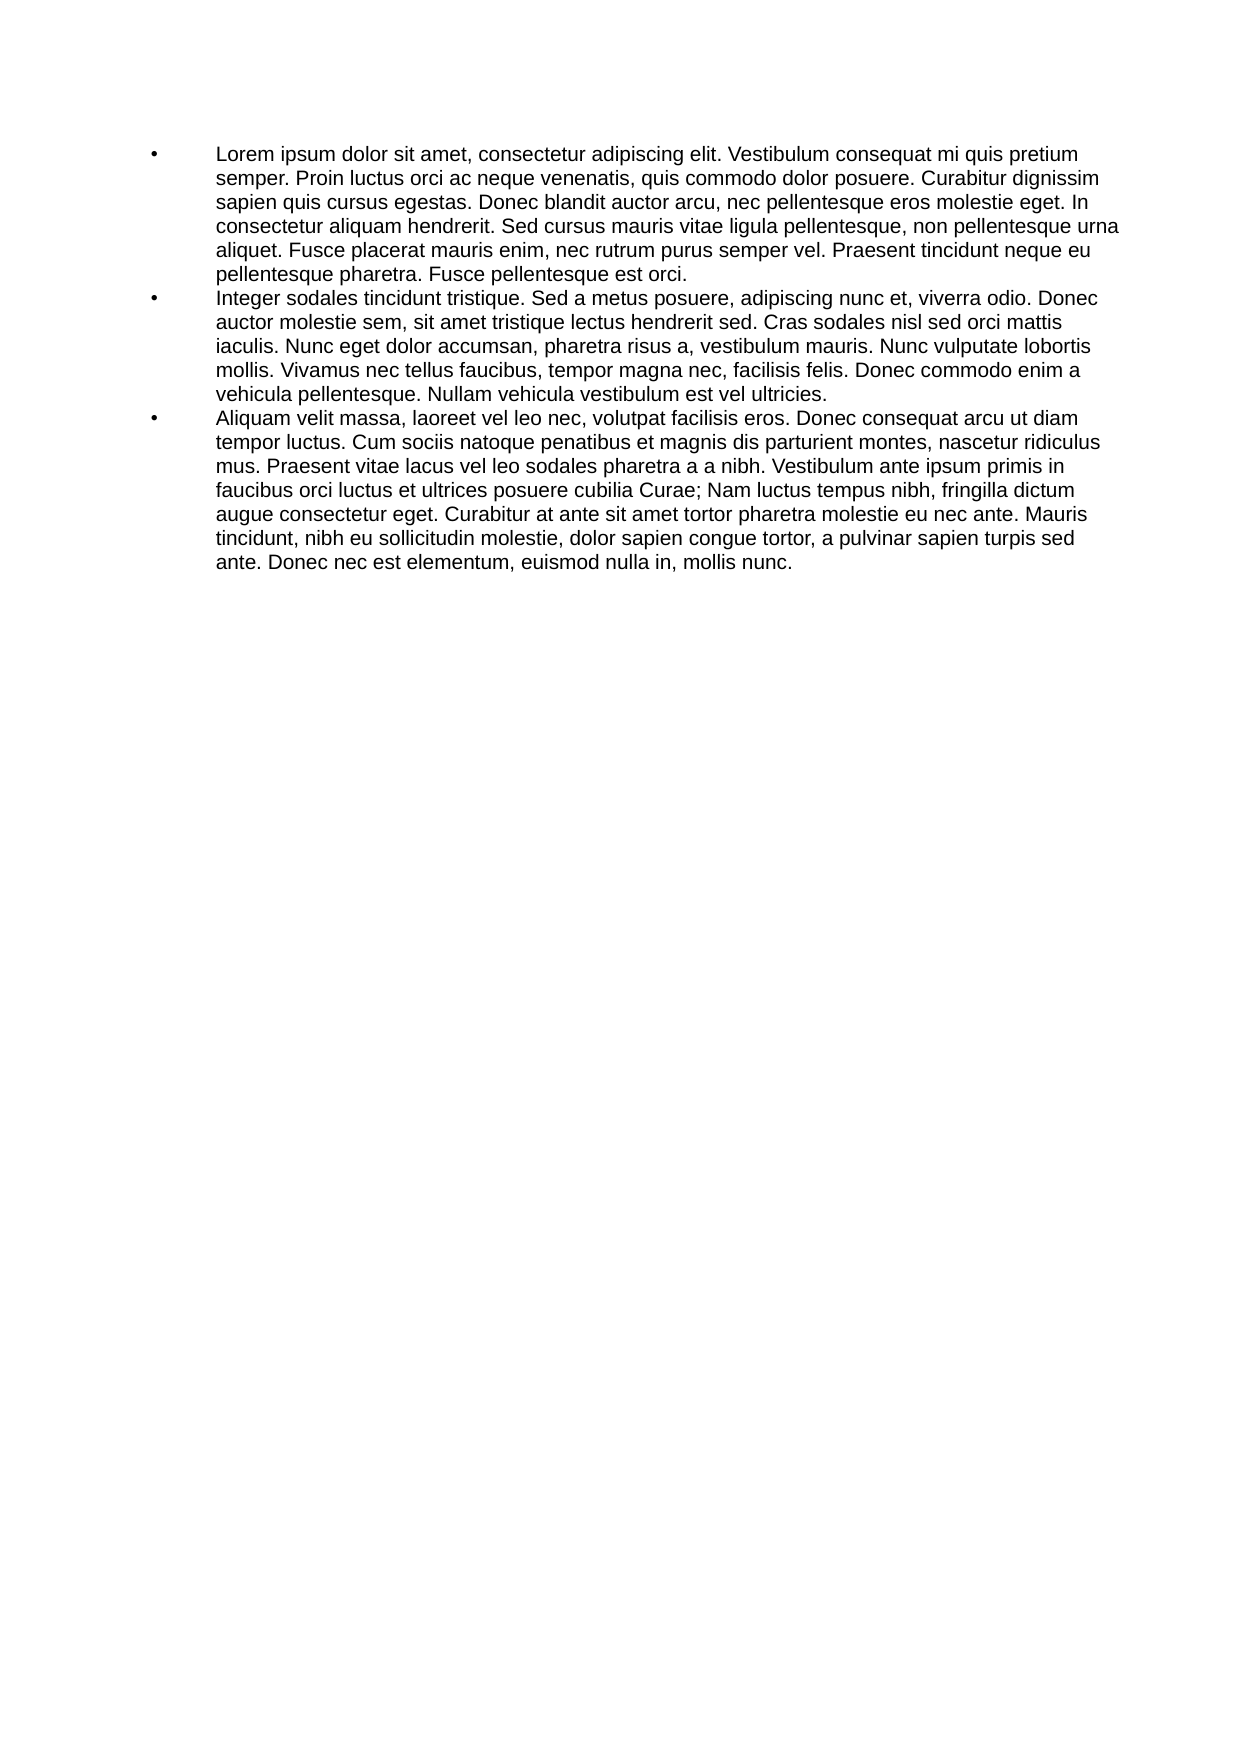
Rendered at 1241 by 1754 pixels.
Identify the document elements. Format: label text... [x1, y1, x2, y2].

subtitle Lorem ipsum dolor sit amet, consectetur adipiscing elit. Vestibulum consequat mi quis pretium semper. Proin luctus orci ac neque venenatis, quis commodo dolor posuere. Curabitur dignissim sapien quis cursus egestas. Donec blandit auctor arcu, nec pellentesque eros molestie eget. In consectetur aliquam hendrerit. Sed cursus mauris vitae ligula pellentesque, non pellentesque urna aliquet. Fusce placerat mauris enim, nec rutrum purus semper vel. Praesent tincidunt neque eu pellentesque pharetra. Fusce pellentesque est orci. [151, 142, 1122, 286]
subtitle Integer sodales tincidunt tristique. Sed a metus posuere, adipiscing nunc et, viverra odio. Donec auctor molestie sem, sit amet tristique lectus hendrerit sed. Cras sodales nisl sed orci mattis iaculis. Nunc eget dolor accumsan, pharetra risus a, vestibulum mauris. Nunc vulputate lobortis mollis. Vivamus nec tellus faucibus, tempor magna nec, facilisis felis. Donec commodo enim a vehicula pellentesque. Nullam vehicula vestibulum est vel ultricies. [151, 286, 1122, 406]
subtitle Aliquam velit massa, laoreet vel leo nec, volutpat facilisis eros. Donec consequat arcu ut diam tempor luctus. Cum sociis natoque penatibus et magnis dis parturient montes, nascetur ridiculus mus. Praesent vitae lacus vel leo sodales pharetra a a nibh. Vestibulum ante ipsum primis in faucibus orci luctus et ultrices posuere cubilia Curae; Nam luctus tempus nibh, fringilla dictum augue consectetur eget. Curabitur at ante sit amet tortor pharetra molestie eu nec ante. Mauris tincidunt, nibh eu sollicitudin molestie, dolor sapien congue tortor, a pulvinar sapien turpis sed ante. Donec nec est elementum, euismod nulla in, mollis nunc. [151, 406, 1122, 574]
